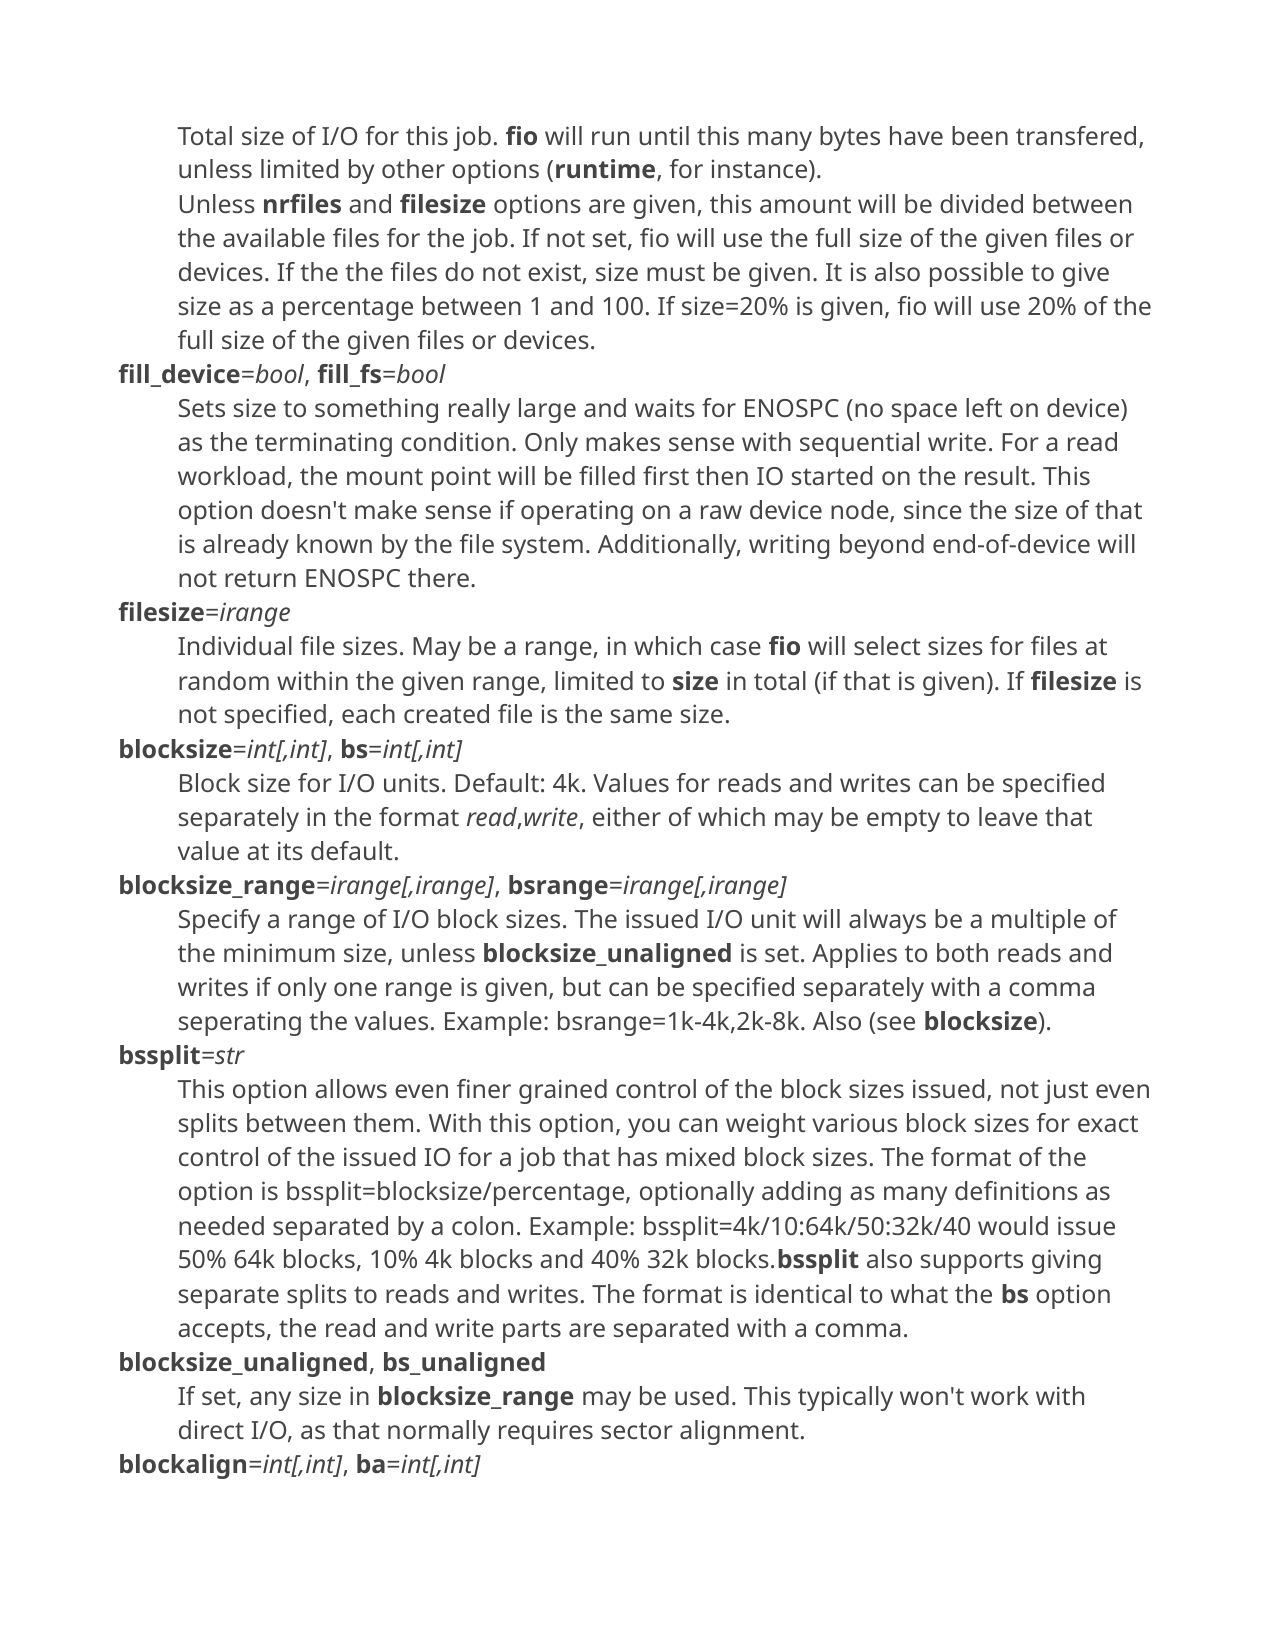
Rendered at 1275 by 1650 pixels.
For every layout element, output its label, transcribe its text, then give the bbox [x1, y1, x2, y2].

list Block size for I/O units. Default: 4k. Values for reads and writes can be specified separately in the format read,write, either of which may be empty to leave that value at its default. [177, 765, 1157, 867]
list Sets size to something really large and waits for ENOSPC (no space left on device) as the terminating condition. Only makes sense with sequential write. For a read workload, the mount point will be filled first then IO started on the result. This option doesn't make sense if operating on a raw device node, since the size of that is already known by the file system. Additionally, writing beyond end-of-device will not return ENOSPC there. [177, 391, 1157, 595]
subtitle blocksize=int[,int], bs=int[,int] [118, 731, 1157, 765]
subtitle blocksize_unaligned, bs_unaligned [118, 1344, 1157, 1378]
list Specify a range of I/O block sizes. The issued I/O unit will always be a multiple of the minimum size, unless blocksize_unaligned is set. Applies to both reads and writes if only one range is given, but can be specified separately with a comma seperating the values. Example: bsrange=1k-4k,2k-8k. Also (see blocksize). [177, 902, 1157, 1038]
subtitle bssplit=str [118, 1038, 1157, 1072]
subtitle fill_device=bool, fill_fs=bool [118, 357, 1157, 391]
list If set, any size in blocksize_range may be used. This typically won't work with direct I/O, as that normally requires sector alignment. [177, 1378, 1157, 1447]
subtitle blockalign=int[,int], ba=int[,int] [118, 1447, 1157, 1481]
subtitle blocksize_range=irange[,irange], bsrange=irange[,irange] [118, 867, 1157, 902]
list Total size of I/O for this job. fio will run until this many bytes have been transfered, unless limited by other options (runtime, for instance). Unless nrfiles and filesize options are given, this amount will be divided between the available files for the job. If not set, fio will use the full size of the given files or devices. If the the files do not exist, size must be given. It is also possible to give size as a percentage between 1 and 100. If size=20% is given, fio will use 20% of the full size of the given files or devices. [177, 118, 1157, 357]
list This option allows even finer grained control of the block sizes issued, not just even splits between them. With this option, you can weight various block sizes for exact control of the issued IO for a job that has mixed block sizes. The format of the option is bssplit=blocksize/percentage, optionally adding as many definitions as needed separated by a colon. Example: bssplit=4k/10:64k/50:32k/40 would issue 50% 64k blocks, 10% 4k blocks and 40% 32k blocks.bssplit also supports giving separate splits to reads and writes. The format is identical to what the bs option accepts, the read and write parts are separated with a comma. [177, 1072, 1157, 1344]
list Individual file sizes. May be a range, in which case fio will select sizes for files at random within the given range, limited to size in total (if that is given). If filesize is not specified, each created file is the same size. [177, 629, 1157, 731]
subtitle filesize=irange [118, 595, 1157, 629]
